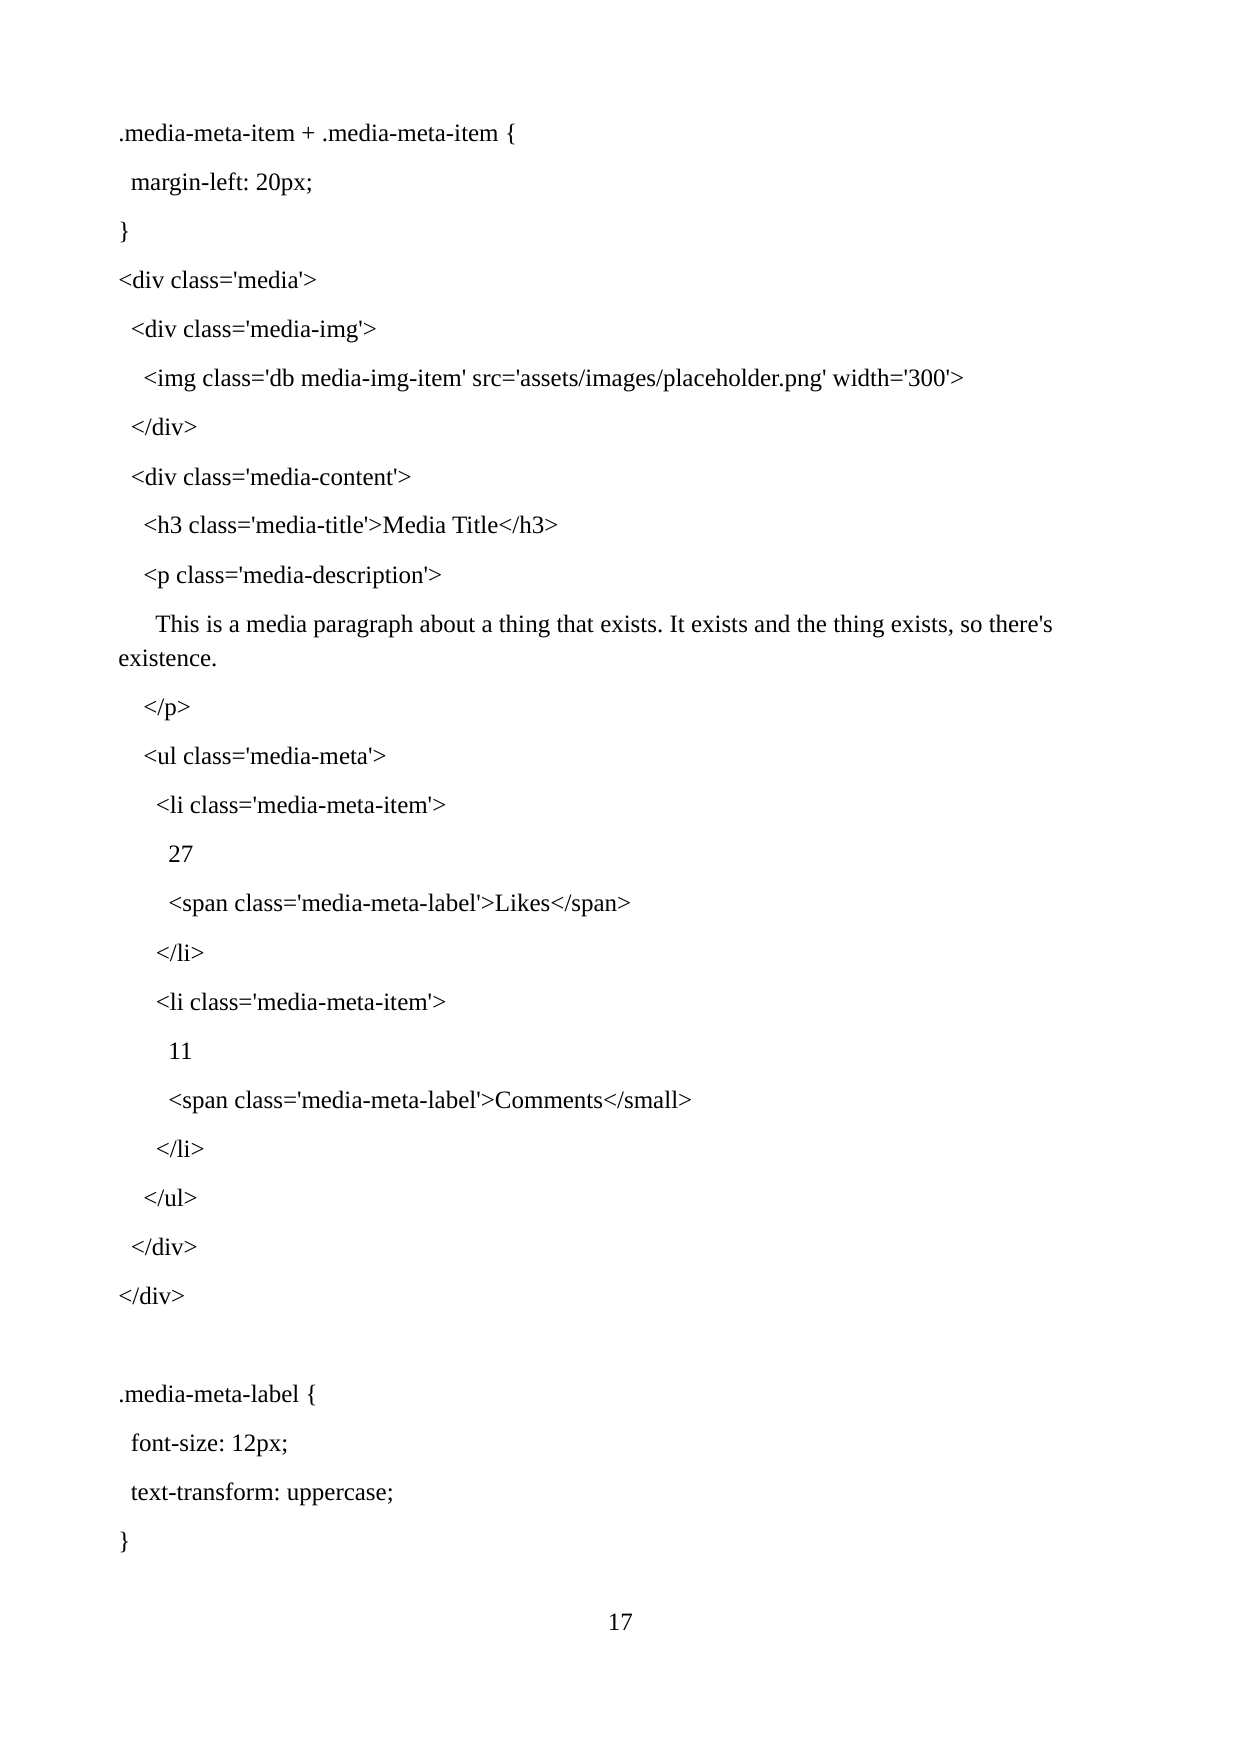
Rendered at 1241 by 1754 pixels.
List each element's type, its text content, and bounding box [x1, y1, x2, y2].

text This is a media paragraph about a thing that exists. It exists and the thing exists, so there's existence. [118, 609, 1122, 672]
text } [118, 1526, 1122, 1555]
text <span class='media-meta-label'>Likes</span> [118, 888, 1122, 917]
text <div class='media-img'> [118, 314, 1122, 343]
text 27 [118, 839, 1122, 868]
text .media-meta-label { [118, 1379, 1122, 1408]
text </li> [118, 1134, 1122, 1163]
text </div> [118, 1281, 1122, 1310]
text <div class='media-content'> [118, 462, 1122, 490]
text </div> [118, 1232, 1122, 1261]
text <li class='media-meta-item'> [118, 987, 1122, 1015]
text <h3 class='media-title'>Media Title</h3> [118, 511, 1122, 539]
text <ul class='media-meta'> [118, 741, 1122, 770]
text <span class='media-meta-label'>Comments</small> [118, 1085, 1122, 1113]
text 11 [118, 1036, 1122, 1064]
text text-transform: uppercase; [118, 1477, 1122, 1506]
text </p> [118, 692, 1122, 721]
text <li class='media-meta-item'> [118, 790, 1122, 819]
text <img class='db media-img-item' src='assets/images/placeholder.png' width='300'> [118, 363, 1122, 392]
text </div> [118, 412, 1122, 441]
text font-size: 12px; [118, 1428, 1122, 1457]
text <div class='media'> [118, 265, 1122, 294]
text <p class='media-description'> [118, 560, 1122, 588]
text .media-meta-item + .media-meta-item { [118, 118, 1122, 147]
text margin-left: 20px; [118, 167, 1122, 196]
text } [118, 216, 1122, 245]
text </ul> [118, 1183, 1122, 1212]
text </li> [118, 938, 1122, 966]
